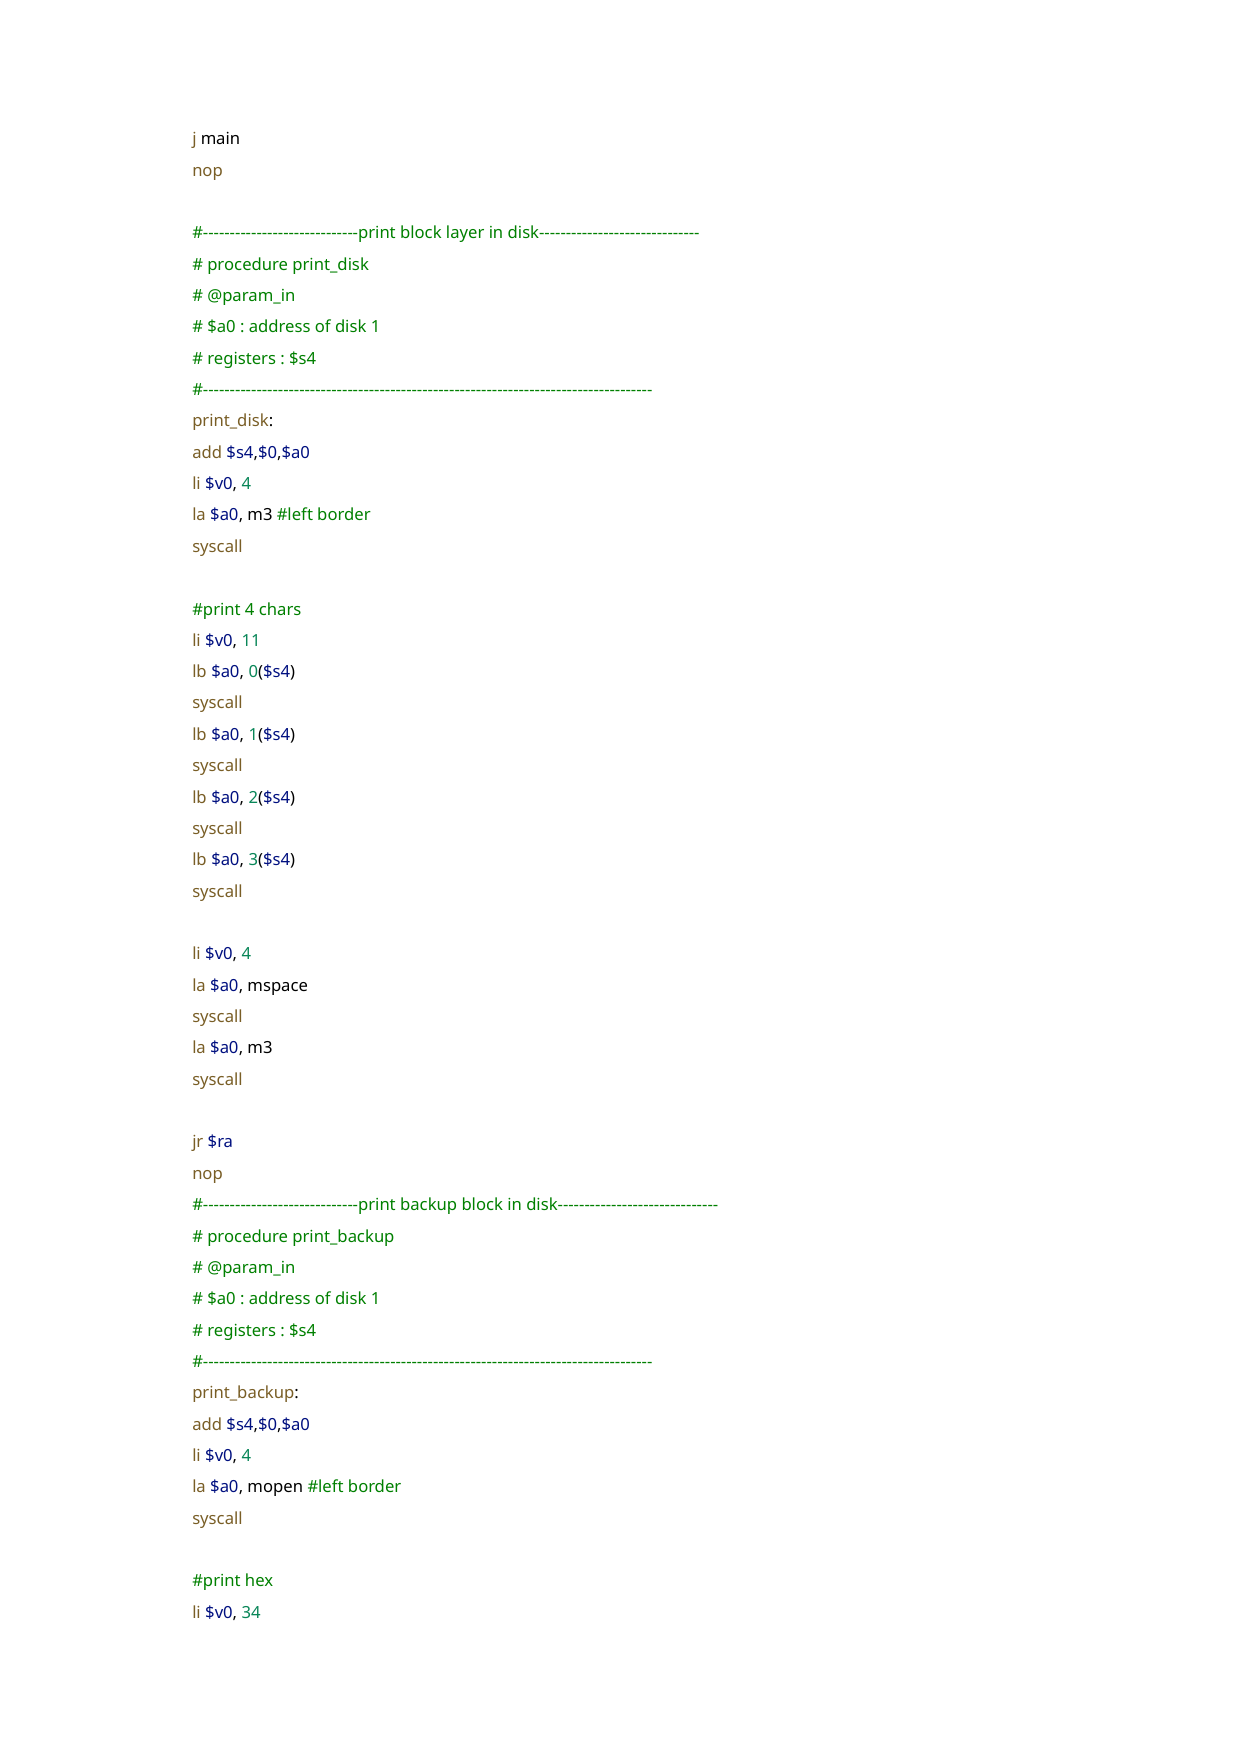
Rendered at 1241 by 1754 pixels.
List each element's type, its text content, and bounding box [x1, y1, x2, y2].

text add $s4,$0,$a0 [192, 1404, 1122, 1435]
text j main [192, 118, 1122, 149]
text li $v0, 4 [192, 1435, 1122, 1466]
text syscall [192, 745, 1122, 777]
text print_backup: [192, 1372, 1122, 1404]
text lb $a0, 1($s4) [192, 714, 1122, 745]
text # registers : $s4 [192, 1309, 1122, 1341]
text lb $a0, 2($s4) [192, 777, 1122, 808]
text #-----------------------------print block layer in disk------------------------------ [192, 212, 1122, 243]
text li $v0, 4 [192, 463, 1122, 494]
text li $v0, 34 [192, 1592, 1122, 1623]
text la $a0, m3 #left border [192, 494, 1122, 526]
text la $a0, m3 [192, 1027, 1122, 1059]
text # $a0 : address of disk 1 [192, 1278, 1122, 1309]
text li $v0, 4 [192, 933, 1122, 965]
text syscall [192, 996, 1122, 1027]
text print_disk: [192, 400, 1122, 432]
text # registers : $s4 [192, 338, 1122, 369]
text #-----------------------------print backup block in disk------------------------------ [192, 1184, 1122, 1216]
text la $a0, mspace [192, 965, 1122, 996]
text syscall [192, 871, 1122, 902]
text syscall [192, 682, 1122, 714]
text syscall [192, 1498, 1122, 1529]
text # @param_in [192, 275, 1122, 306]
text li $v0, 11 [192, 620, 1122, 651]
text add $s4,$0,$a0 [192, 432, 1122, 463]
text nop [192, 1153, 1122, 1184]
text lb $a0, 3($s4) [192, 839, 1122, 871]
text jr $ra [192, 1121, 1122, 1153]
text #------------------------------------------------------------------------------------ [192, 369, 1122, 400]
text syscall [192, 808, 1122, 839]
text nop [192, 149, 1122, 181]
text syscall [192, 526, 1122, 557]
text # procedure print_disk [192, 243, 1122, 275]
text # @param_in [192, 1247, 1122, 1278]
text # $a0 : address of disk 1 [192, 306, 1122, 338]
text #print 4 chars [192, 588, 1122, 620]
text syscall [192, 1059, 1122, 1090]
text #------------------------------------------------------------------------------------ [192, 1341, 1122, 1372]
text # procedure print_backup [192, 1216, 1122, 1247]
text lb $a0, 0($s4) [192, 651, 1122, 682]
text #print hex [192, 1560, 1122, 1592]
text la $a0, mopen #left border [192, 1466, 1122, 1498]
